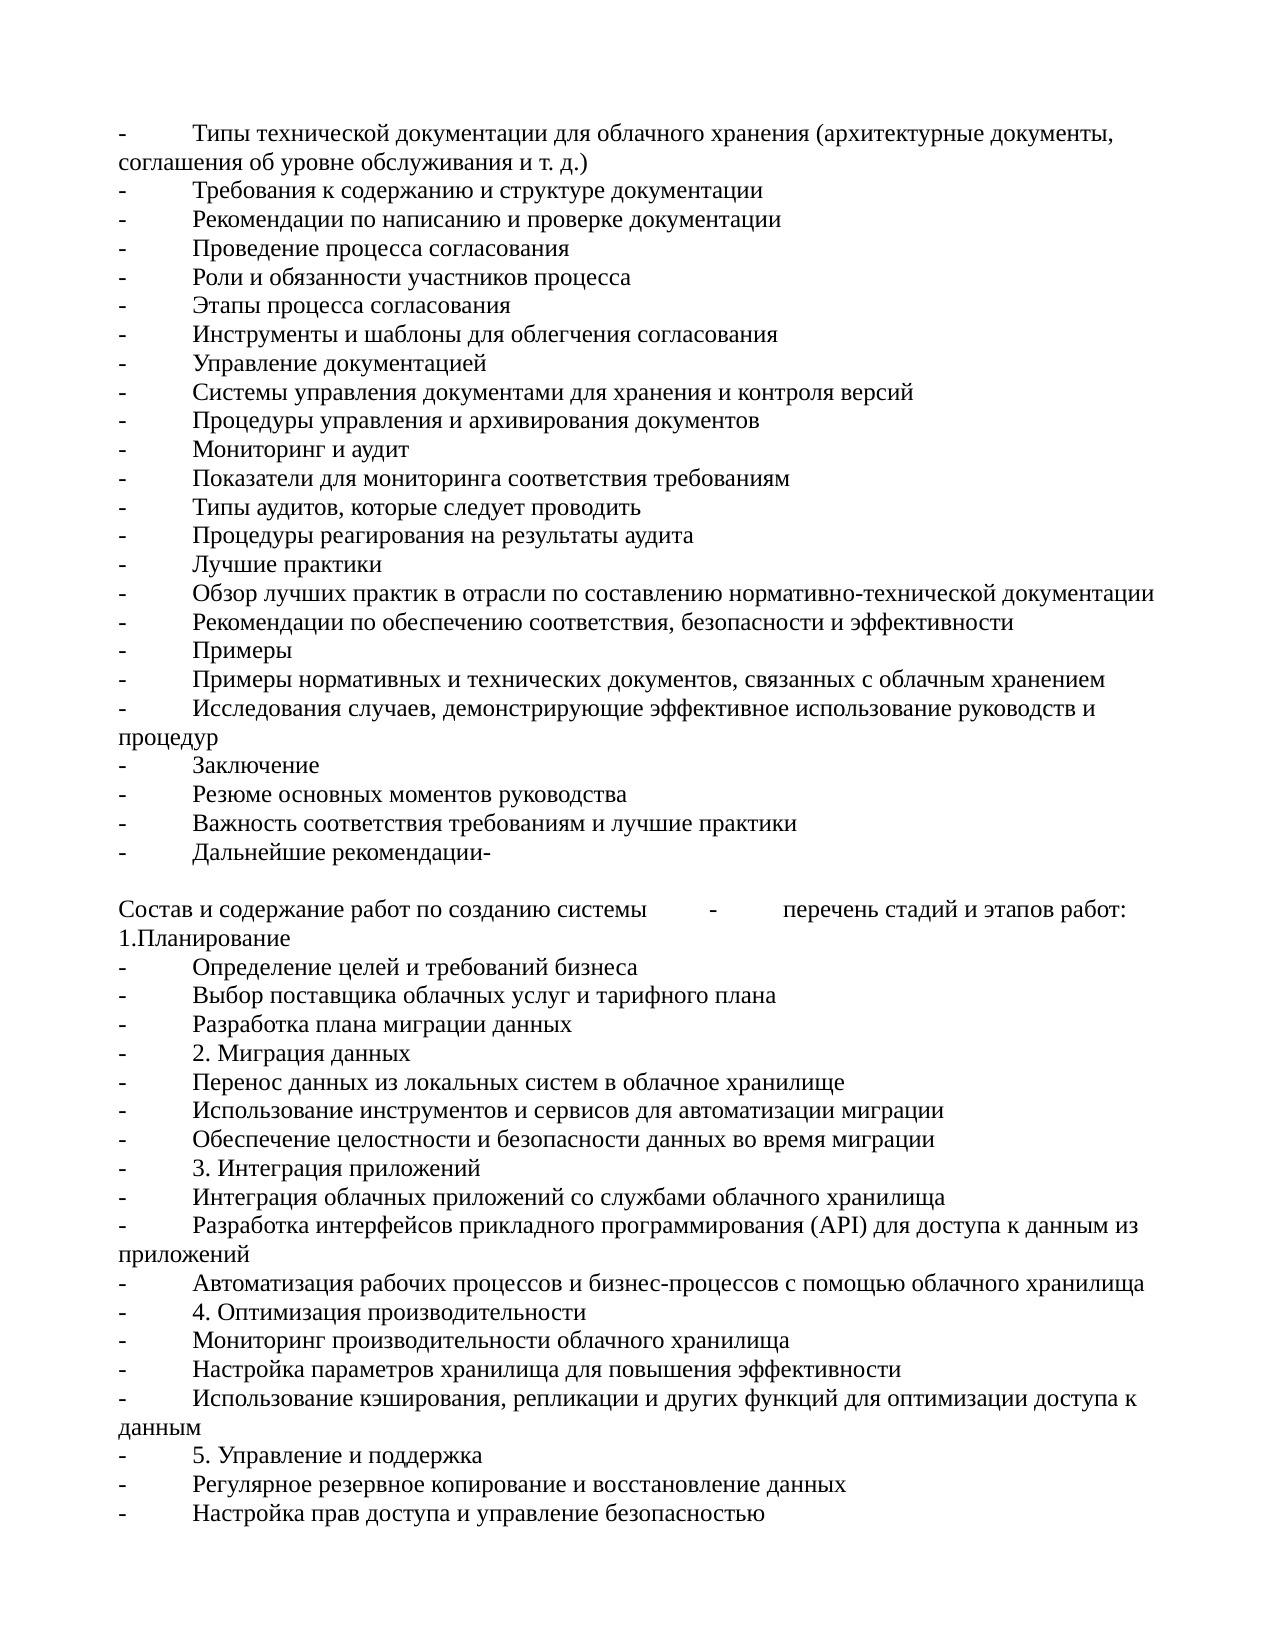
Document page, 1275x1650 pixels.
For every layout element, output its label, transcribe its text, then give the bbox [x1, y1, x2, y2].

text - Примеры [118, 636, 1157, 664]
text - Исследования случаев, демонстрирующие эффективное использование руководств и процедур [118, 693, 1157, 751]
text - Этапы процесса согласования [118, 291, 1157, 319]
text - Настройка прав доступа и управление безопасностью [118, 1498, 1157, 1527]
text - Настройка параметров хранилища для повышения эффективности [118, 1354, 1157, 1383]
text - Выбор поставщика облачных услуг и тарифного плана [118, 981, 1157, 1009]
text - Управление документацией [118, 348, 1157, 377]
text - Дальнейшие рекомендации- [118, 837, 1157, 866]
text - Использование инструментов и сервисов для автоматизации миграции [118, 1096, 1157, 1124]
text - Резюме основных моментов руководства [118, 779, 1157, 808]
text - Определение целей и требований бизнеса [118, 952, 1157, 981]
text - Регулярное резервное копирование и восстановление данных [118, 1469, 1157, 1498]
text - Разработка интерфейсов прикладного программирования (API) для доступа к данным из приложений [118, 1211, 1157, 1268]
text - Заключение [118, 751, 1157, 779]
text - Рекомендации по обеспечению соответствия, безопасности и эффективности [118, 607, 1157, 636]
text - Обзор лучших практик в отрасли по составлению нормативно-технической документации [118, 578, 1157, 607]
text - Требования к содержанию и структуре документации [118, 176, 1157, 204]
text - 5. Управление и поддержка [118, 1441, 1157, 1469]
text - Важность соответствия требованиям и лучшие практики [118, 808, 1157, 837]
text - Мониторинг производительности облачного хранилища [118, 1326, 1157, 1354]
text - Показатели для мониторинга соответствия требованиям [118, 463, 1157, 492]
text - Разработка плана миграции данных [118, 1009, 1157, 1038]
text - Процедуры реагирования на результаты аудита [118, 521, 1157, 549]
text - Роли и обязанности участников процесса [118, 262, 1157, 291]
text - Рекомендации по написанию и проверке документации [118, 204, 1157, 233]
text - Обеспечение целостности и безопасности данных во время миграции [118, 1124, 1157, 1153]
text - 2. Миграция данных [118, 1038, 1157, 1067]
text Состав и содержание работ по созданию системы - перечень стадий и этапов работ: 1.Планирование [118, 894, 1157, 952]
text - Типы аудитов, которые следует проводить [118, 492, 1157, 521]
text - Системы управления документами для хранения и контроля версий [118, 377, 1157, 406]
text - 4. Оптимизация производительности [118, 1297, 1157, 1326]
text - Перенос данных из локальных систем в облачное хранилище [118, 1067, 1157, 1096]
text - Лучшие практики [118, 549, 1157, 578]
text - Примеры нормативных и технических документов, связанных с облачным хранением [118, 664, 1157, 693]
text - 3. Интеграция приложений [118, 1153, 1157, 1182]
text - Автоматизация рабочих процессов и бизнес-процессов с помощью облачного хранилища [118, 1268, 1157, 1297]
text - Мониторинг и аудит [118, 434, 1157, 463]
text - Процедуры управления и архивирования документов [118, 406, 1157, 434]
text - Проведение процесса согласования [118, 233, 1157, 262]
text - Использование кэширования, репликации и других функций для оптимизации доступа к данным [118, 1383, 1157, 1441]
text - Интеграция облачных приложений со службами облачного хранилища [118, 1182, 1157, 1211]
text - Типы технической документации для облачного хранения (архитектурные документы, соглашения об уровне обслуживания и т. д.) [118, 118, 1157, 176]
text - Инструменты и шаблоны для облегчения согласования [118, 319, 1157, 348]
